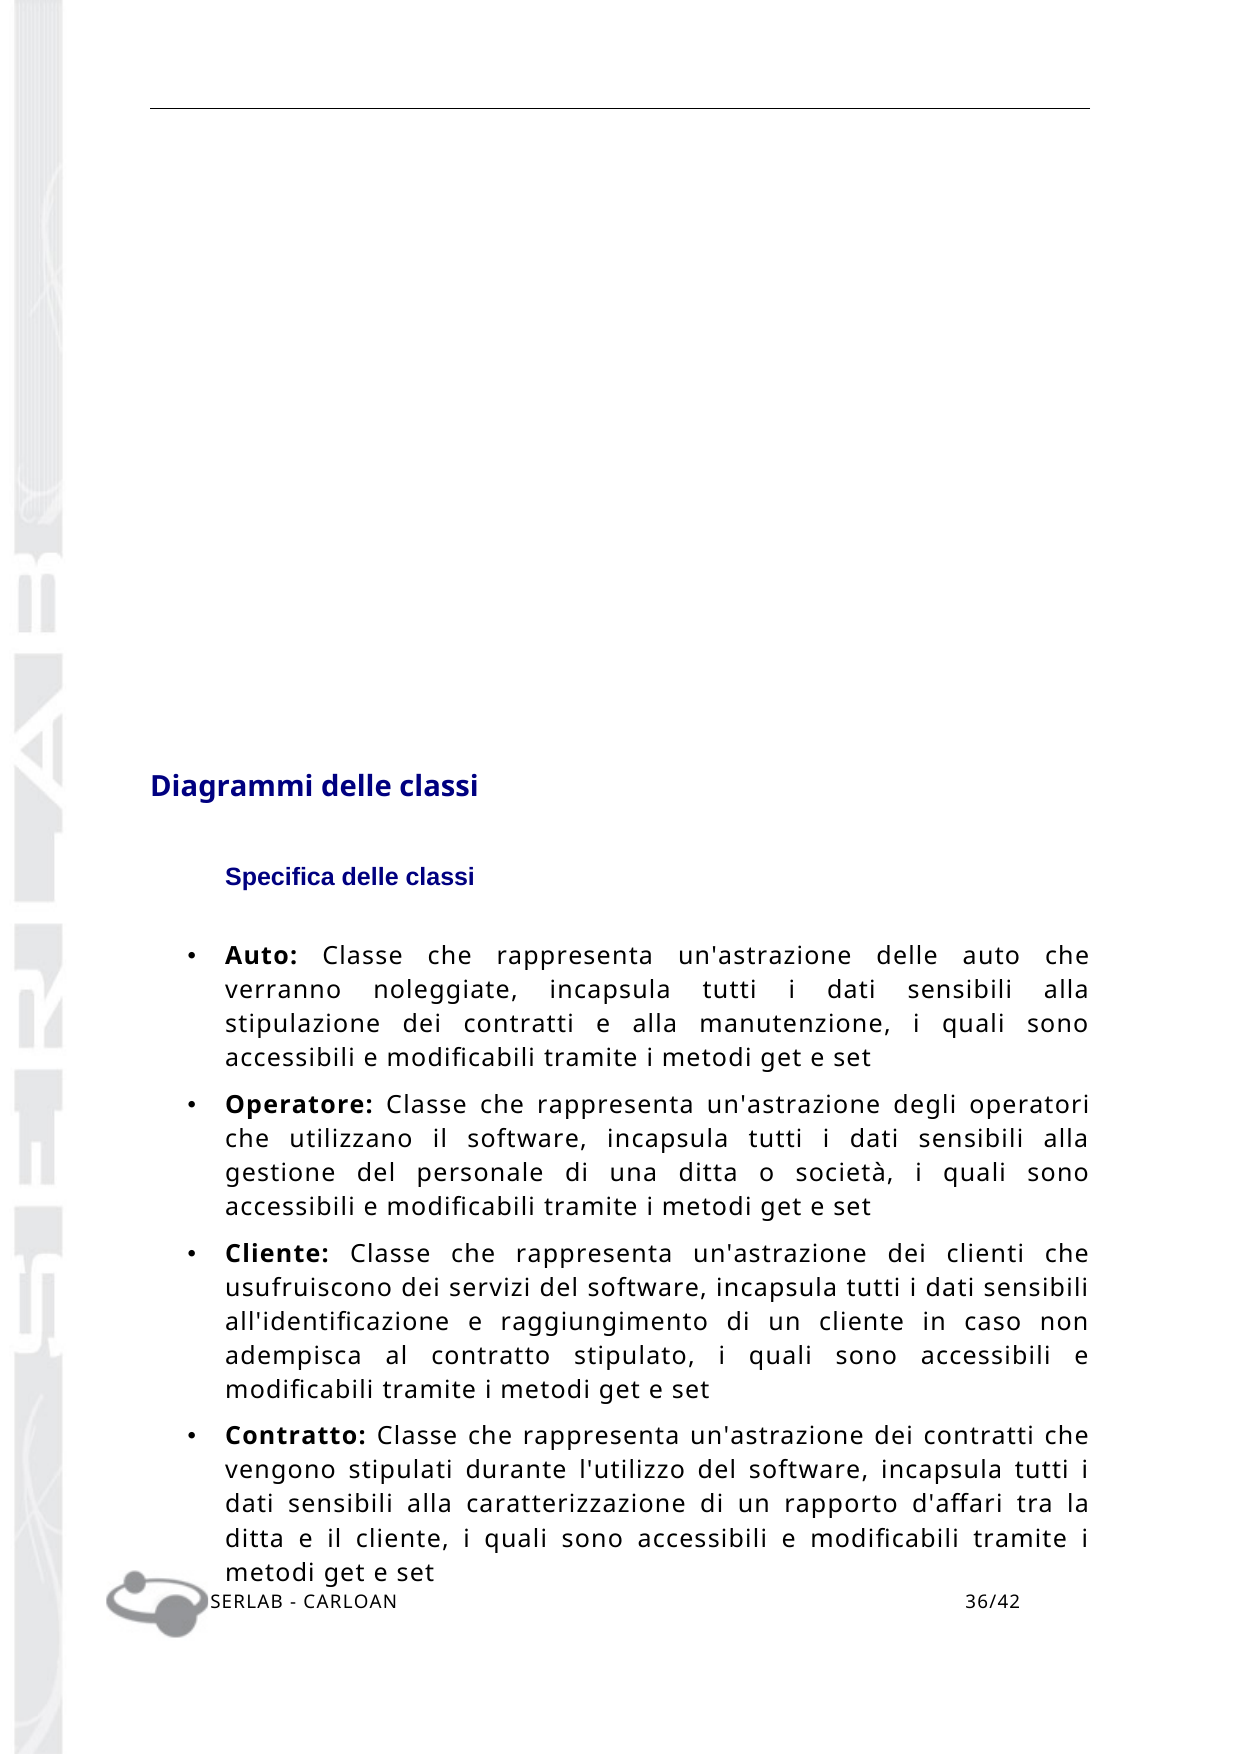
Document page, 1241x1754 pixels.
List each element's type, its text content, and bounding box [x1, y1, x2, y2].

subtitle Specifica delle classi [150, 862, 1031, 891]
list Cliente: Classe che rappresenta un'astrazione dei clienti che usufruiscono dei servizi del software, incapsula tutti i dati sensibili all'identificazione e raggiungimento di un cliente in caso non adempisca al contratto stipulato, i quali sono accessibili e modificabili tramite i metodi get e set [187, 1235, 1090, 1406]
list Contratto: Classe che rappresenta un'astrazione dei contratti che vengono stipulati durante l'utilizzo del software, incapsula tutti i dati sensibili alla caratterizzazione di un rapporto d'affari tra la ditta e il cliente, i quali sono accessibili e modificabili tramite i metodi get e set [187, 1418, 1090, 1588]
list Auto: Classe che rappresenta un'astrazione delle auto che verranno noleggiate, incapsula tutti i dati sensibili alla stipulazione dei contratti e alla manutenzione, i quali sono accessibili e modificabili tramite i metodi get e set [187, 938, 1090, 1074]
picture [0, 0, 71, 1754]
subtitle Diagrammi delle classi [150, 765, 1090, 805]
picture [94, 1570, 209, 1641]
list Operatore: Classe che rappresenta un'astrazione degli operatori che utilizzano il software, incapsula tutti i dati sensibili alla gestione del personale di una ditta o società, i quali sono accessibili e modificabili tramite i metodi get e set [187, 1086, 1090, 1223]
